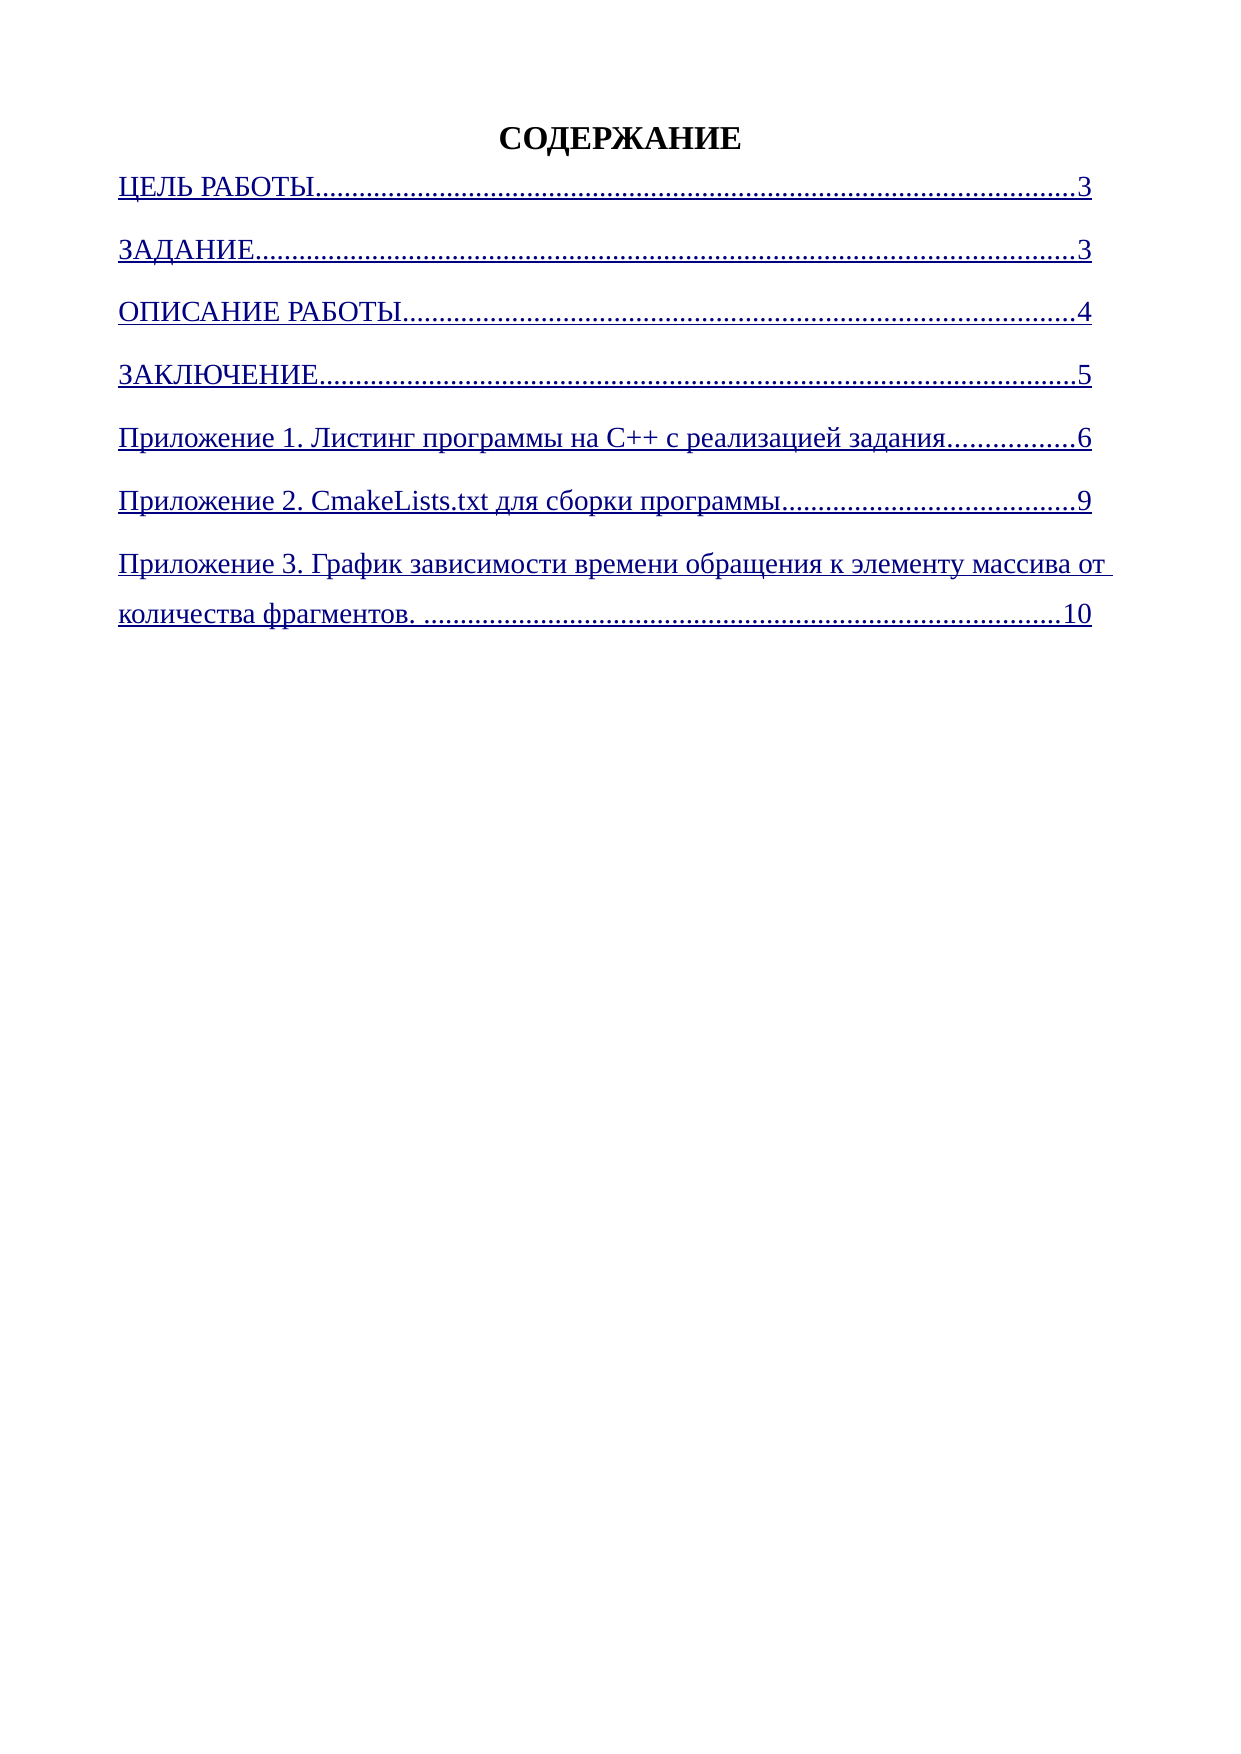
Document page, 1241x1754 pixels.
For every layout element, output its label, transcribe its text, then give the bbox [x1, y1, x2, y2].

text Приложение 3. График зависимости времени обращения к элементу массива от количества фрагментов. 10 [118, 546, 1122, 630]
text ЗАКЛЮЧЕНИЕ 5 [118, 357, 1122, 391]
text ЦЕЛЬ РАБОТЫ 3 [118, 169, 1122, 202]
text ОПИСАНИЕ РАБОТЫ 4 [118, 294, 1122, 328]
text ЗАДАНИЕ 3 [118, 232, 1122, 265]
list СОДЕРЖАНИЕ [118, 118, 1122, 156]
text Приложение 2. CmakeLists.txt для сборки программы 9 [118, 483, 1122, 517]
text Приложение 1. Листинг программы на C++ с реализацией задания 6 [118, 420, 1122, 454]
